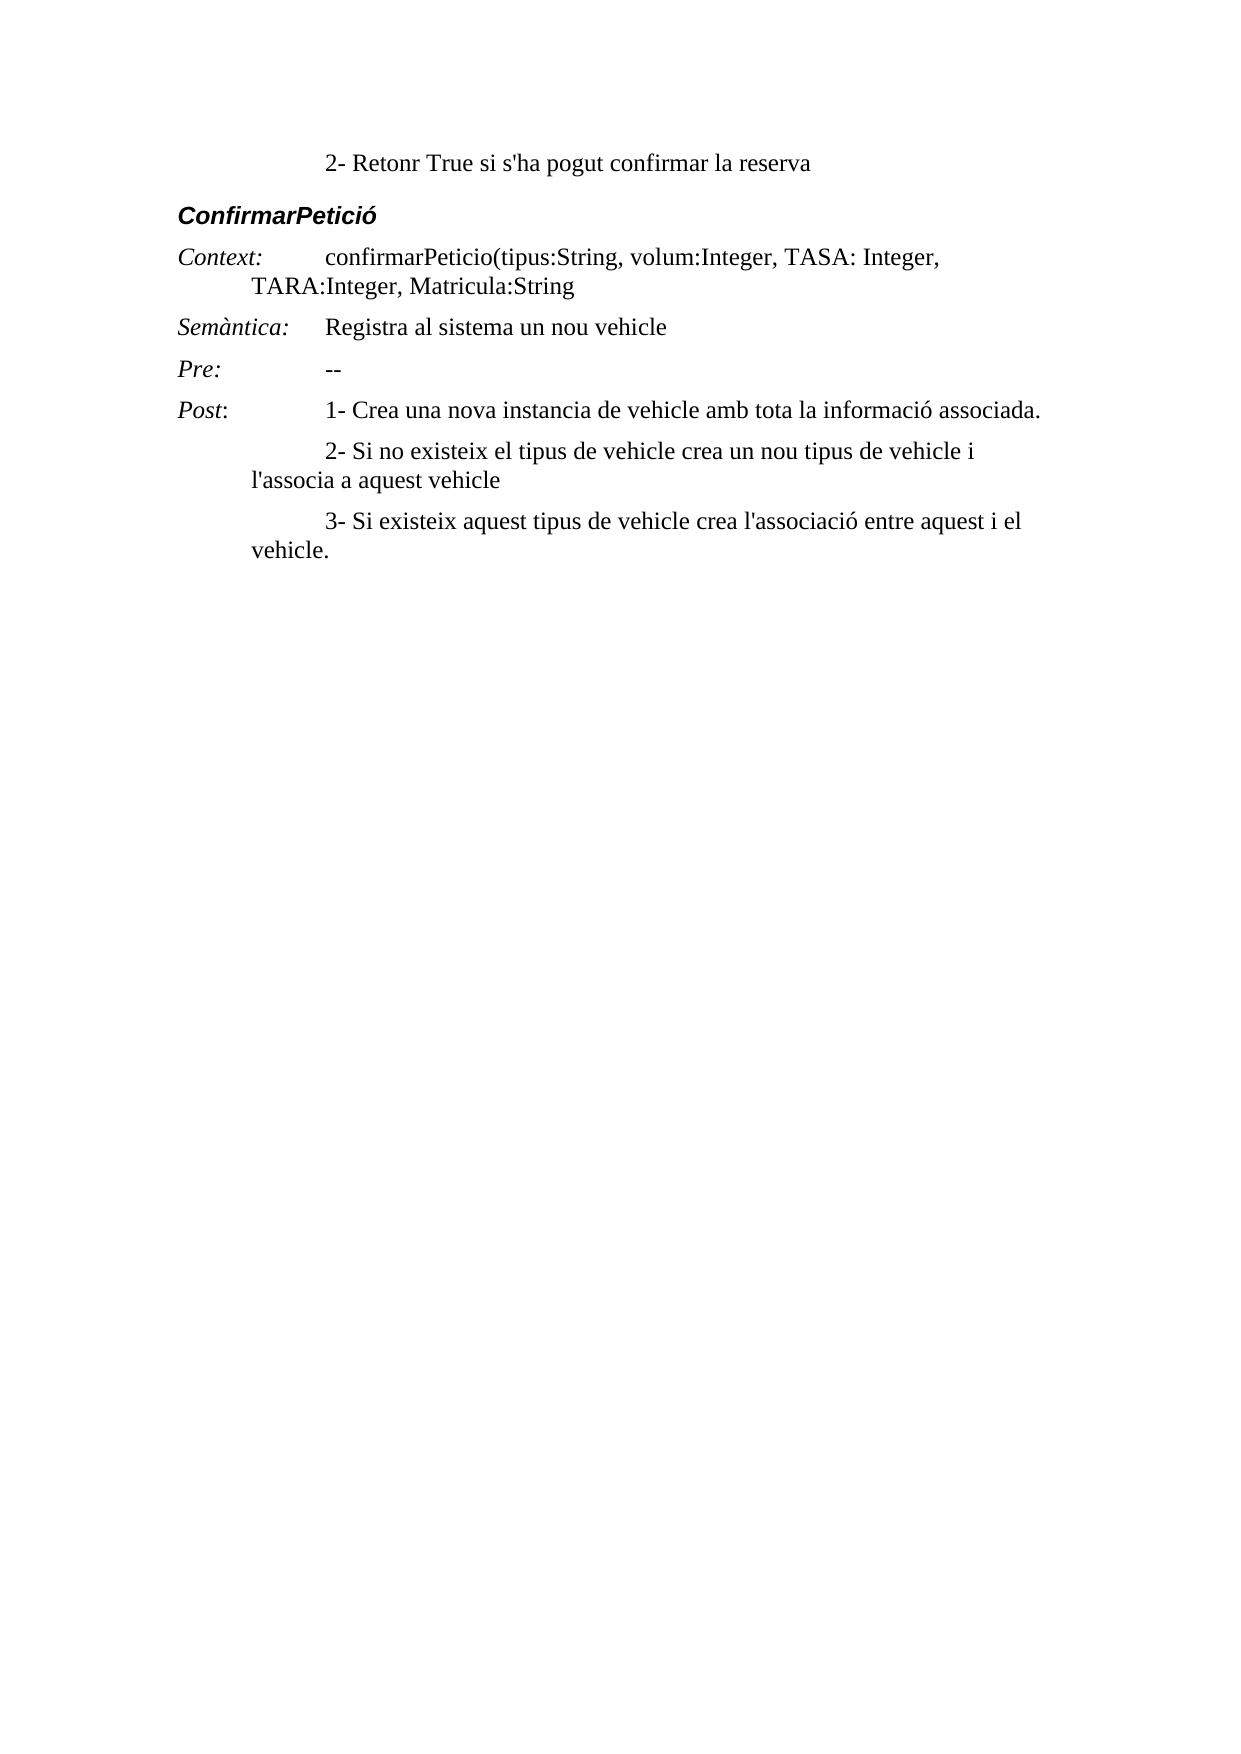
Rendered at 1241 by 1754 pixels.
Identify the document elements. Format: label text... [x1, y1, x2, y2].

text Context: confirmarPeticio(tipus:String, volum:Integer, TASA: Integer, TARA:Integer, Matricula:String [177, 242, 1063, 300]
subtitle ConfirmarPetició [177, 201, 1063, 230]
text 3- Si existeix aquest tipus de vehicle crea l'associació entre aquest i el vehicle. [177, 506, 1063, 564]
text 2- Retonr True si s'ha pogut confirmar la reserva [177, 148, 1063, 176]
text Semàntica: Registra al sistema un nou vehicle [177, 312, 1063, 341]
text Pre: -- [177, 354, 1063, 382]
text Post: 1- Crea una nova instancia de vehicle amb tota la informació associada. [177, 395, 1063, 424]
text 2- Si no existeix el tipus de vehicle crea un nou tipus de vehicle i l'associa a aquest vehicle [177, 436, 1063, 494]
